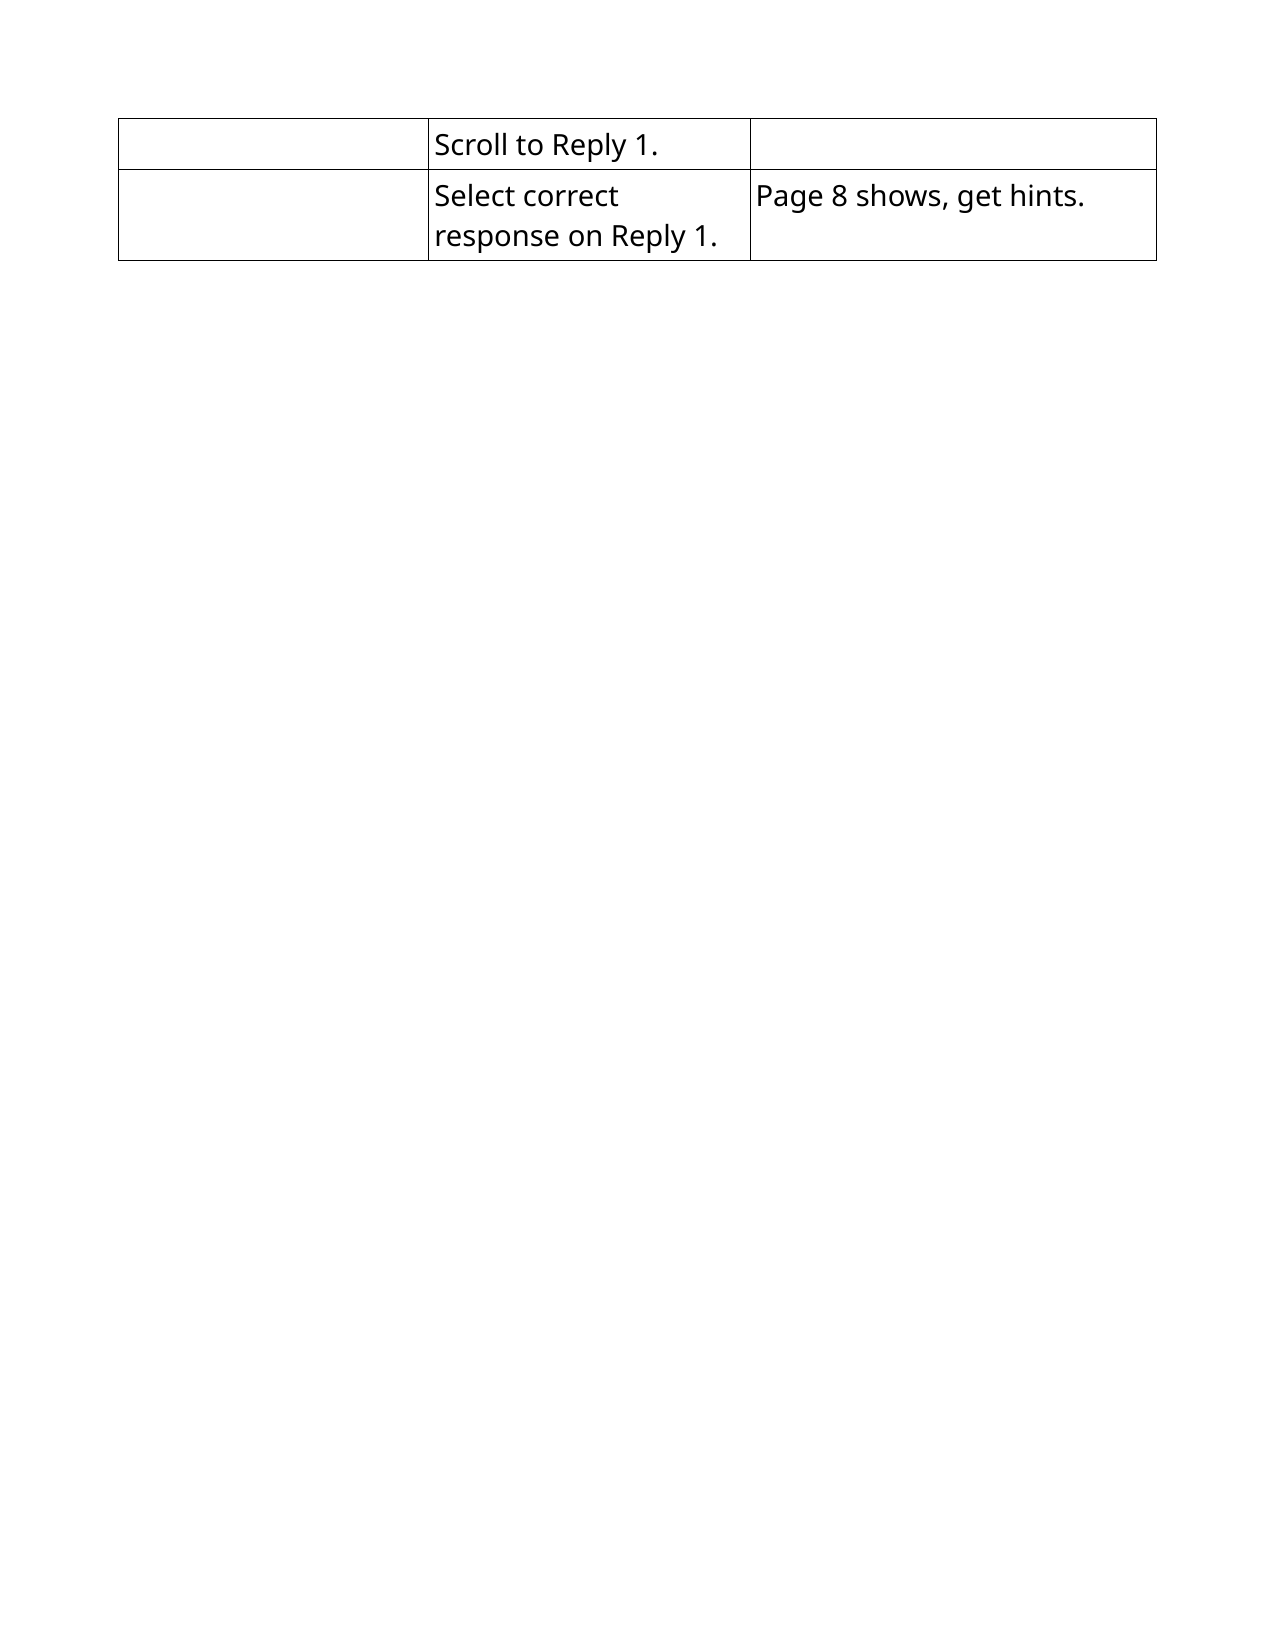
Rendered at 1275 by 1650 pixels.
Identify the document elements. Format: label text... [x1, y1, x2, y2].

table_cell [119, 119, 428, 169]
table_cell Select correct response on Reply 1. [429, 170, 750, 260]
table_cell [119, 170, 428, 260]
table_cell [751, 119, 1156, 169]
table_cell Page 8 shows, get hints. [751, 170, 1156, 260]
table_cell Scroll to Reply 1. [429, 119, 750, 169]
